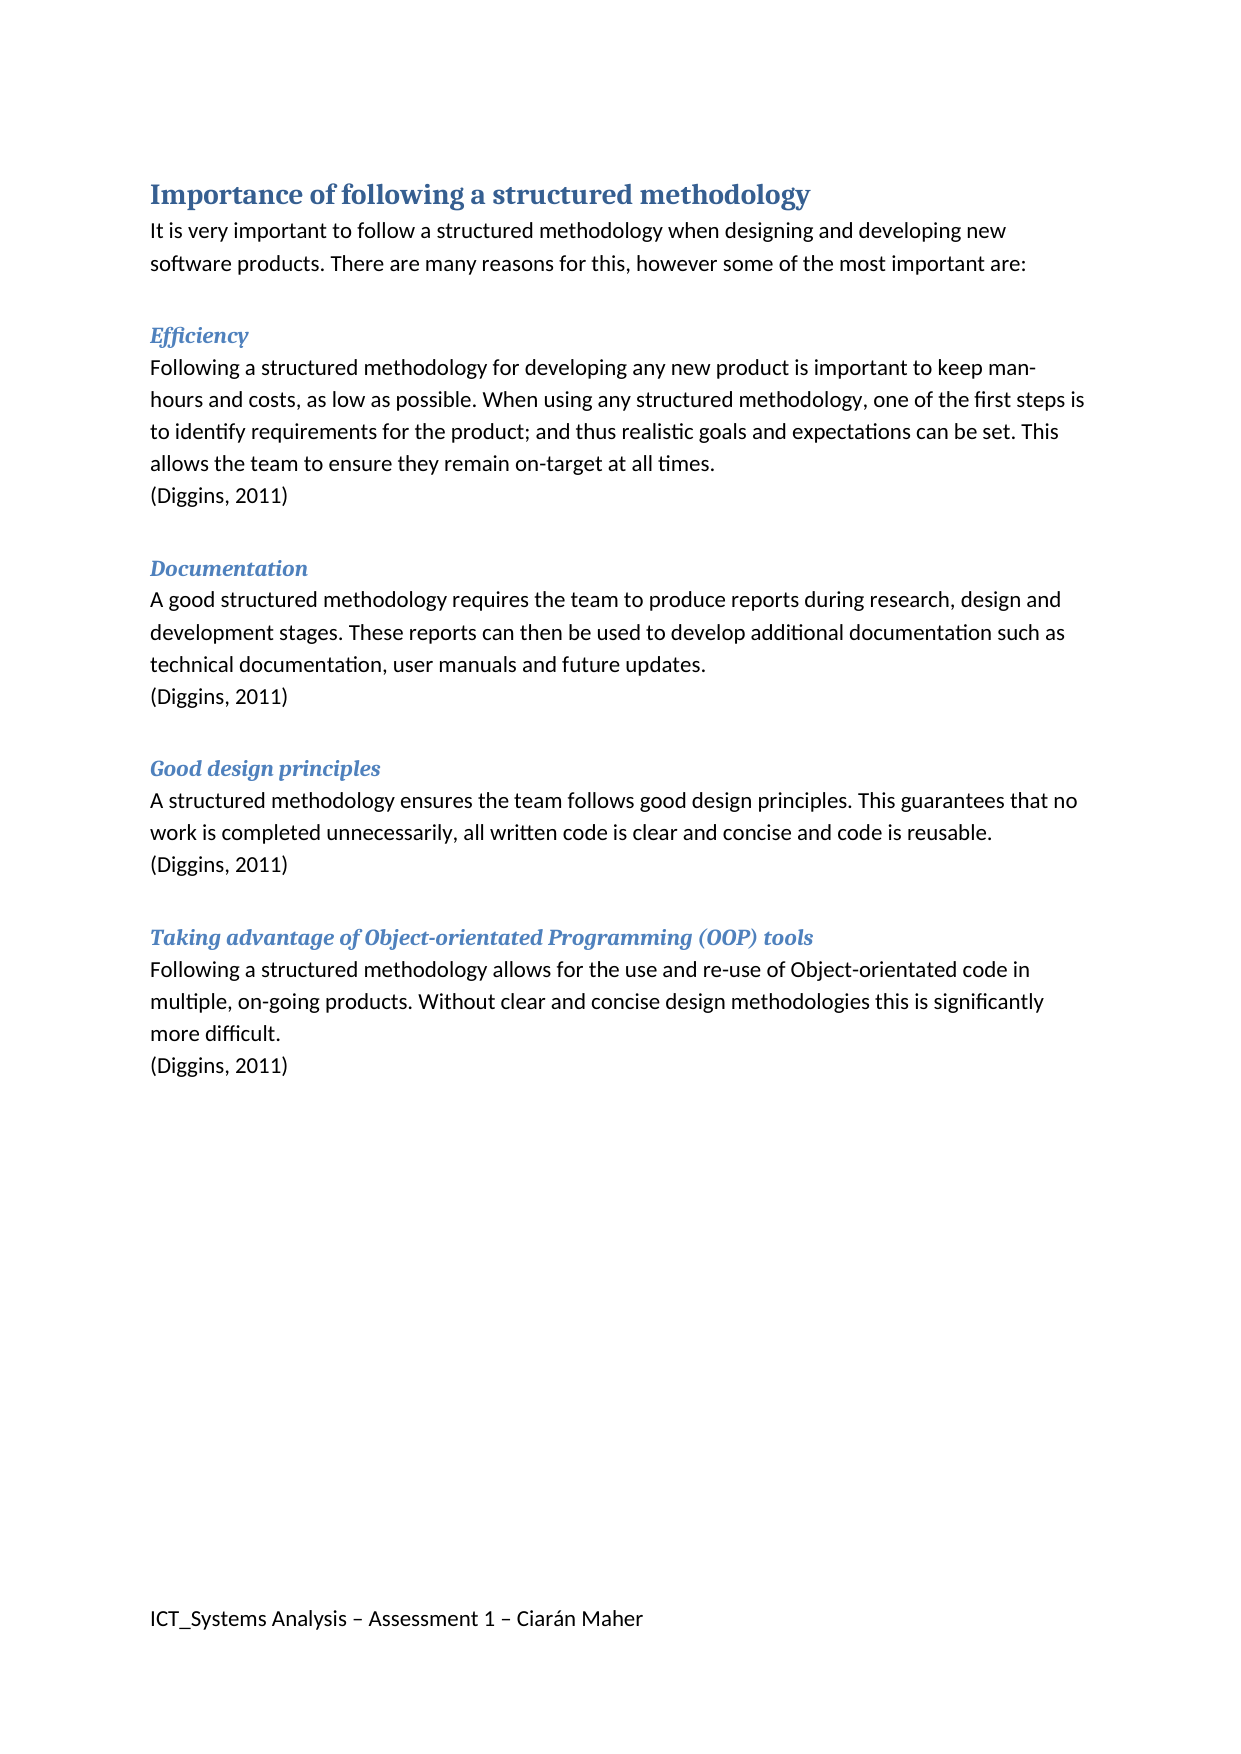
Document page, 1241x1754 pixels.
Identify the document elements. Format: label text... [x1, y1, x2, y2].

text Following a structured methodology allows for the use and re-use of Object-orientated code in multiple, on-going products. Without clear and concise design methodologies this is significantly more difficult. (Diggins, 2011) [150, 955, 1090, 1079]
text A structured methodology ensures the team follows good design principles. This guarantees that no work is completed unnecessarily, all written code is clear and concise and code is reusable. (Diggins, 2011) [150, 786, 1090, 879]
text Following a structured methodology for developing any new product is important to keep man-hours and costs, as low as possible. When using any structured methodology, one of the first steps is to identify requirements for the product; and thus realistic goals and expectations can be set. This allows the team to ensure they remain on-target at all times. (Diggins, 2011) [150, 353, 1090, 509]
subtitle Taking advantage of Object-orientated Programming (OOP) tools [150, 924, 1090, 951]
text A good structured methodology requires the team to produce reports during research, design and development stages. These reports can then be used to develop additional documentation such as technical documentation, user manuals and future updates. (Diggins, 2011) [150, 586, 1090, 710]
subtitle Importance of following a structured methodology [150, 178, 1090, 212]
subtitle Efficiency [150, 323, 1090, 349]
text It is very important to follow a structured methodology when designing and developing new software products. There are many reasons for this, however some of the most important are: [150, 217, 1090, 277]
subtitle Good design principles [150, 756, 1090, 782]
subtitle Documentation [150, 555, 1090, 582]
